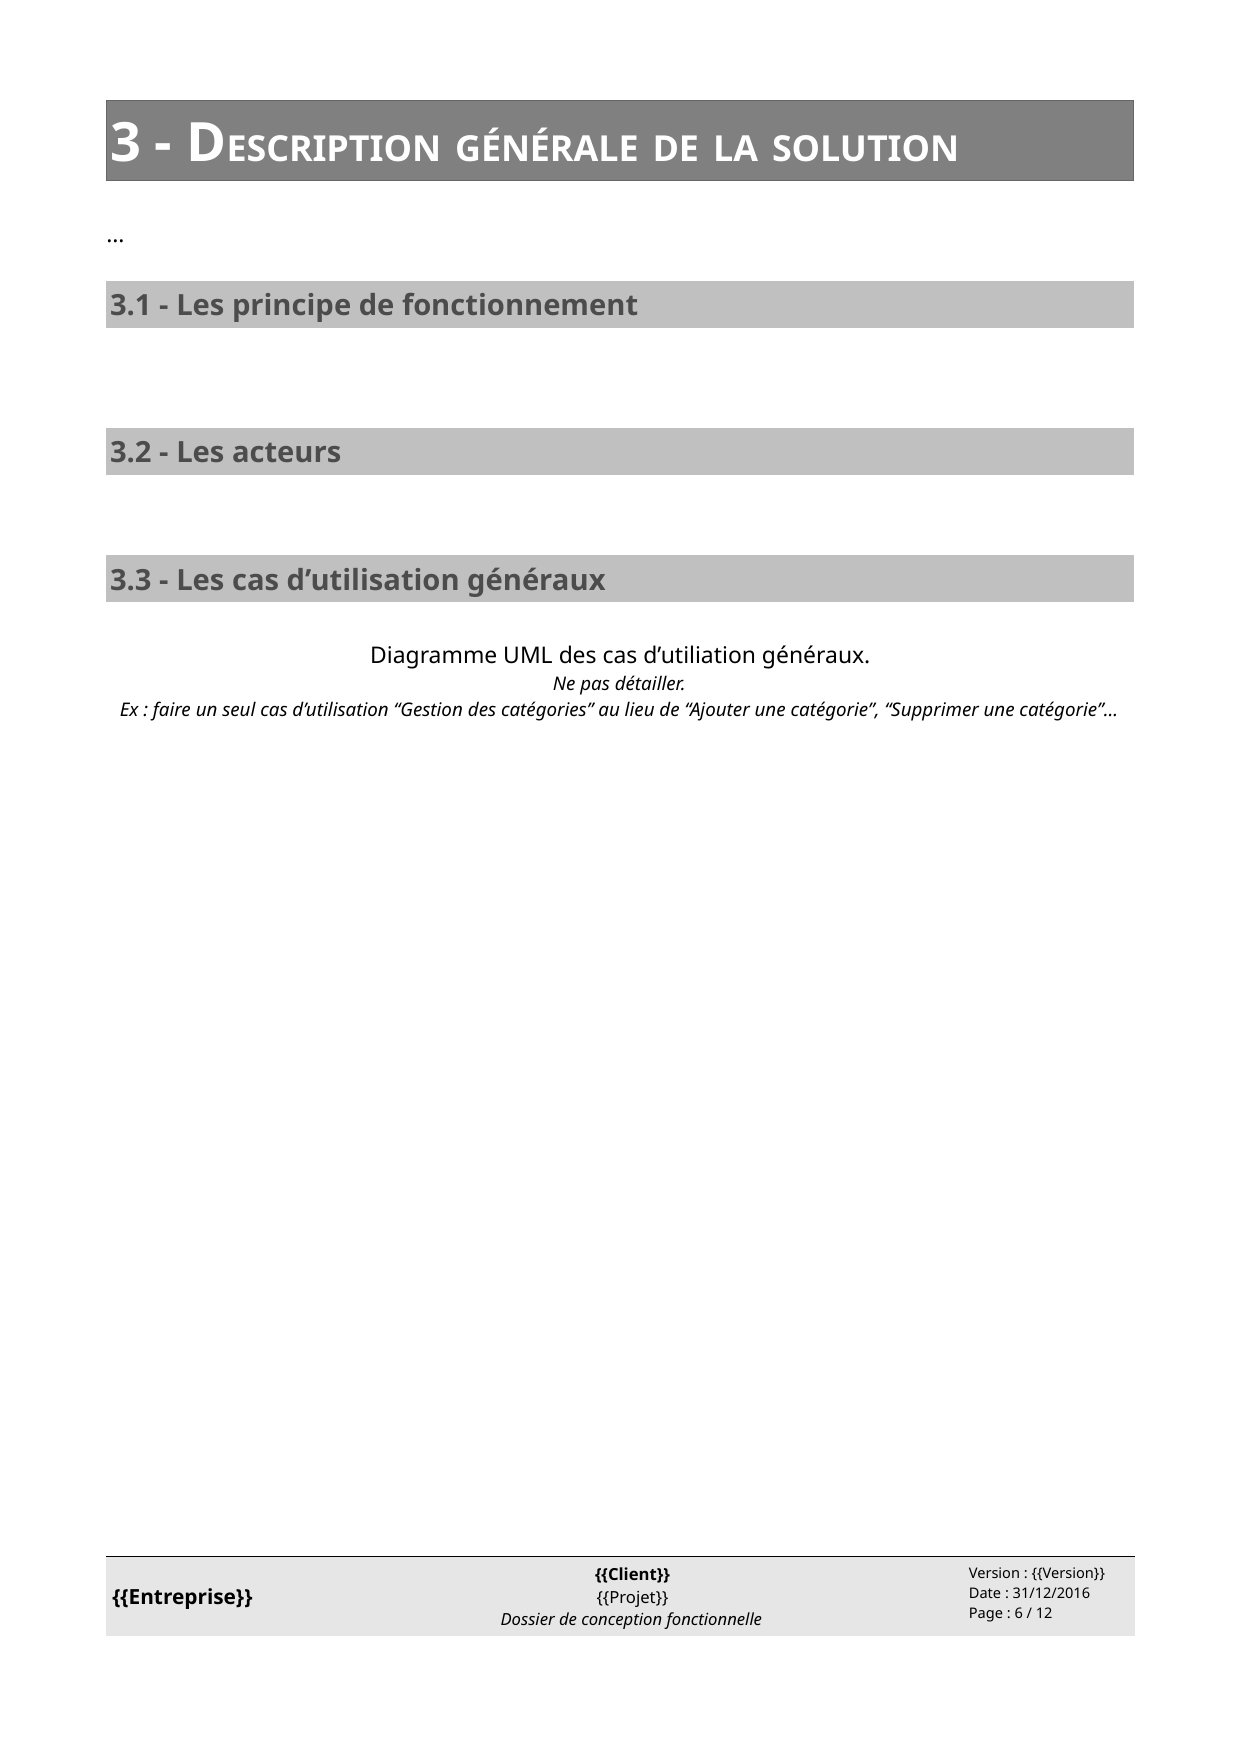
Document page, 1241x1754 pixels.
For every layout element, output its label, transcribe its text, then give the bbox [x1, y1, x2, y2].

subtitle Les principe de fonctionnement [107, 282, 1133, 327]
text … [106, 218, 1134, 250]
subtitle Les acteurs [107, 429, 1133, 474]
text Diagramme UML des cas d’utiliation généraux. Ne pas détailler. Ex : faire un seul cas d’utilisation “Gestion des catégories” au lieu de “Ajouter une catégorie”, “Supprimer une catégorie”... [106, 639, 1134, 722]
subtitle Les cas d’utilisation généraux [107, 556, 1133, 601]
subtitle Description générale de la solution [107, 101, 1133, 180]
